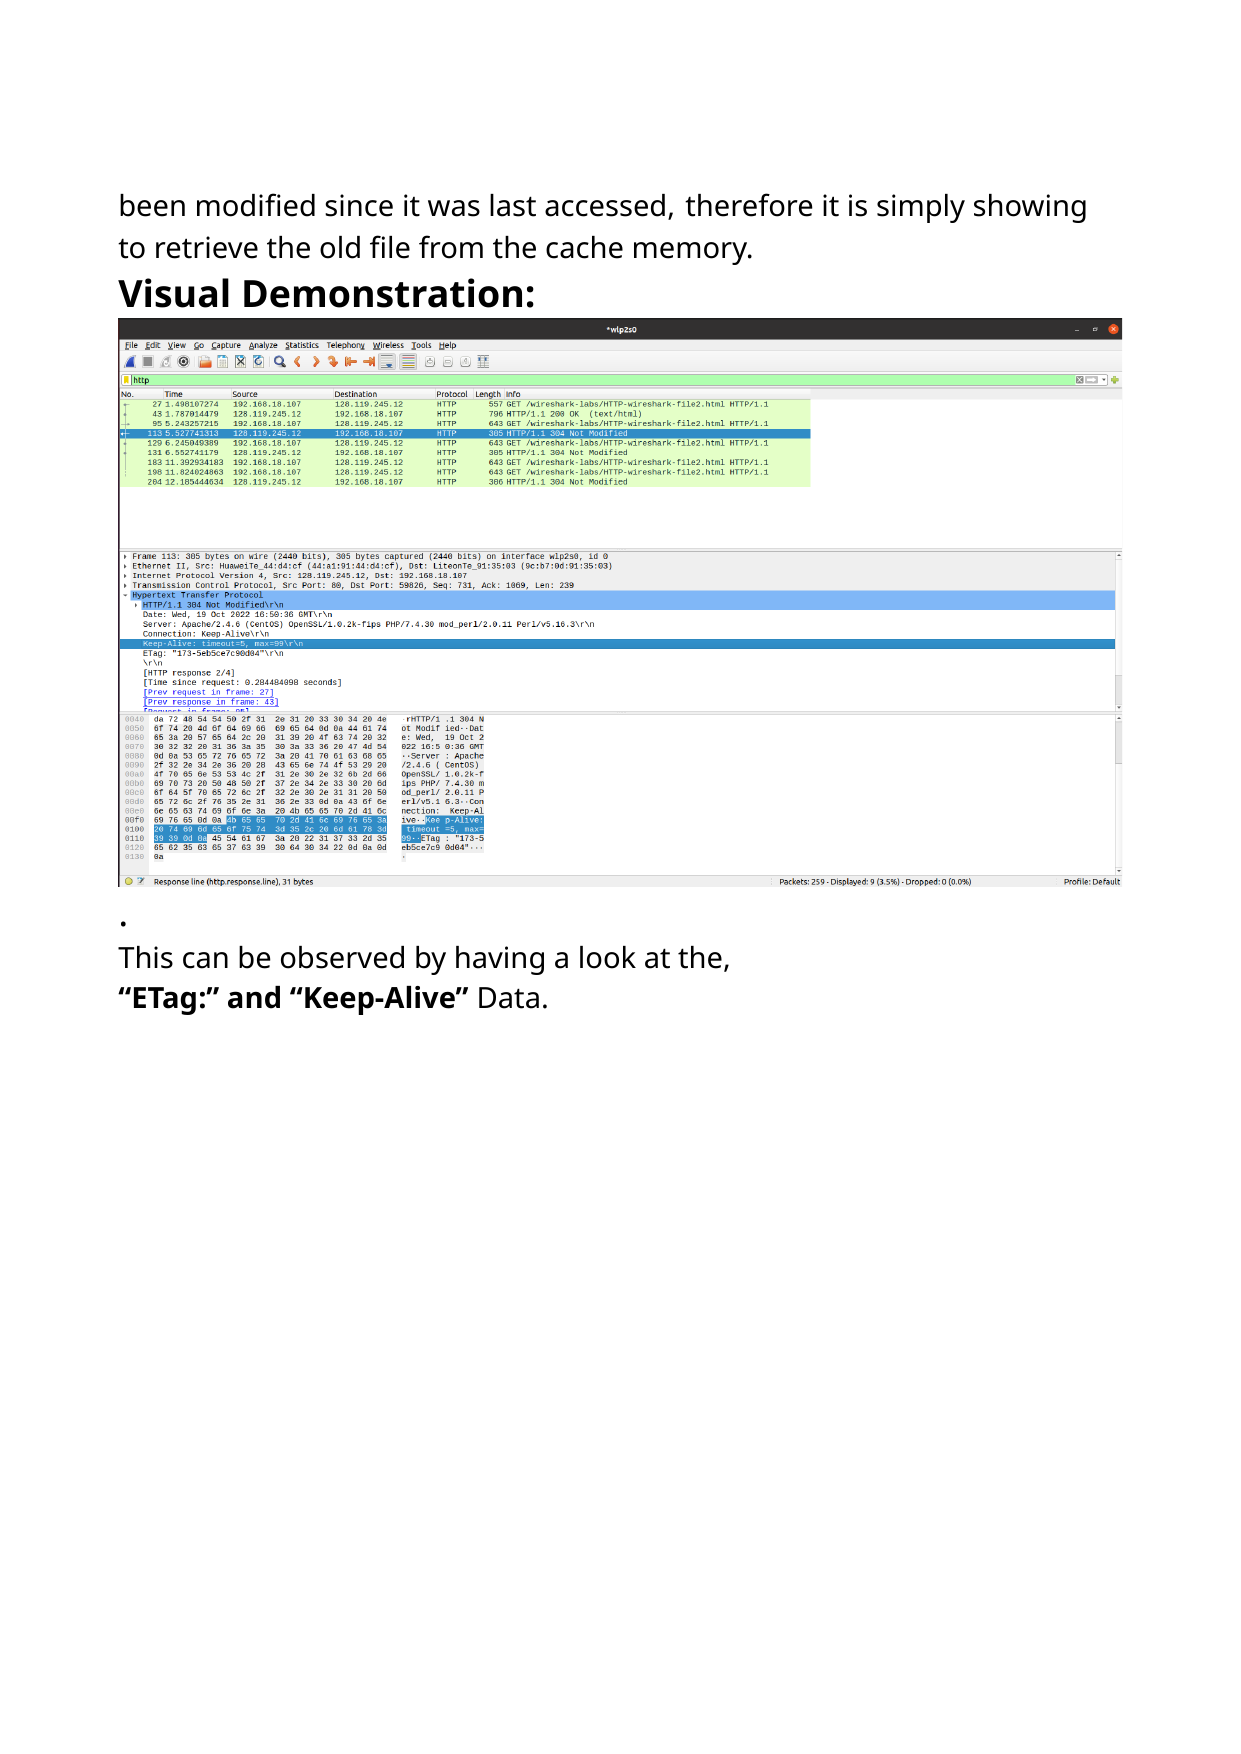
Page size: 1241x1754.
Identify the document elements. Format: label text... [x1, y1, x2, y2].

picture [118, 318, 1123, 887]
text . [118, 887, 1122, 937]
text “ETag:” and “Keep-Alive” Data. [118, 977, 1122, 1017]
text This can be observed by having a look at the, [118, 937, 1122, 977]
text been modified since it was last accessed, therefore it is simply showing to retrieve the old file from the cache memory. [118, 176, 1122, 267]
text Visual Demonstration: [118, 267, 1122, 318]
